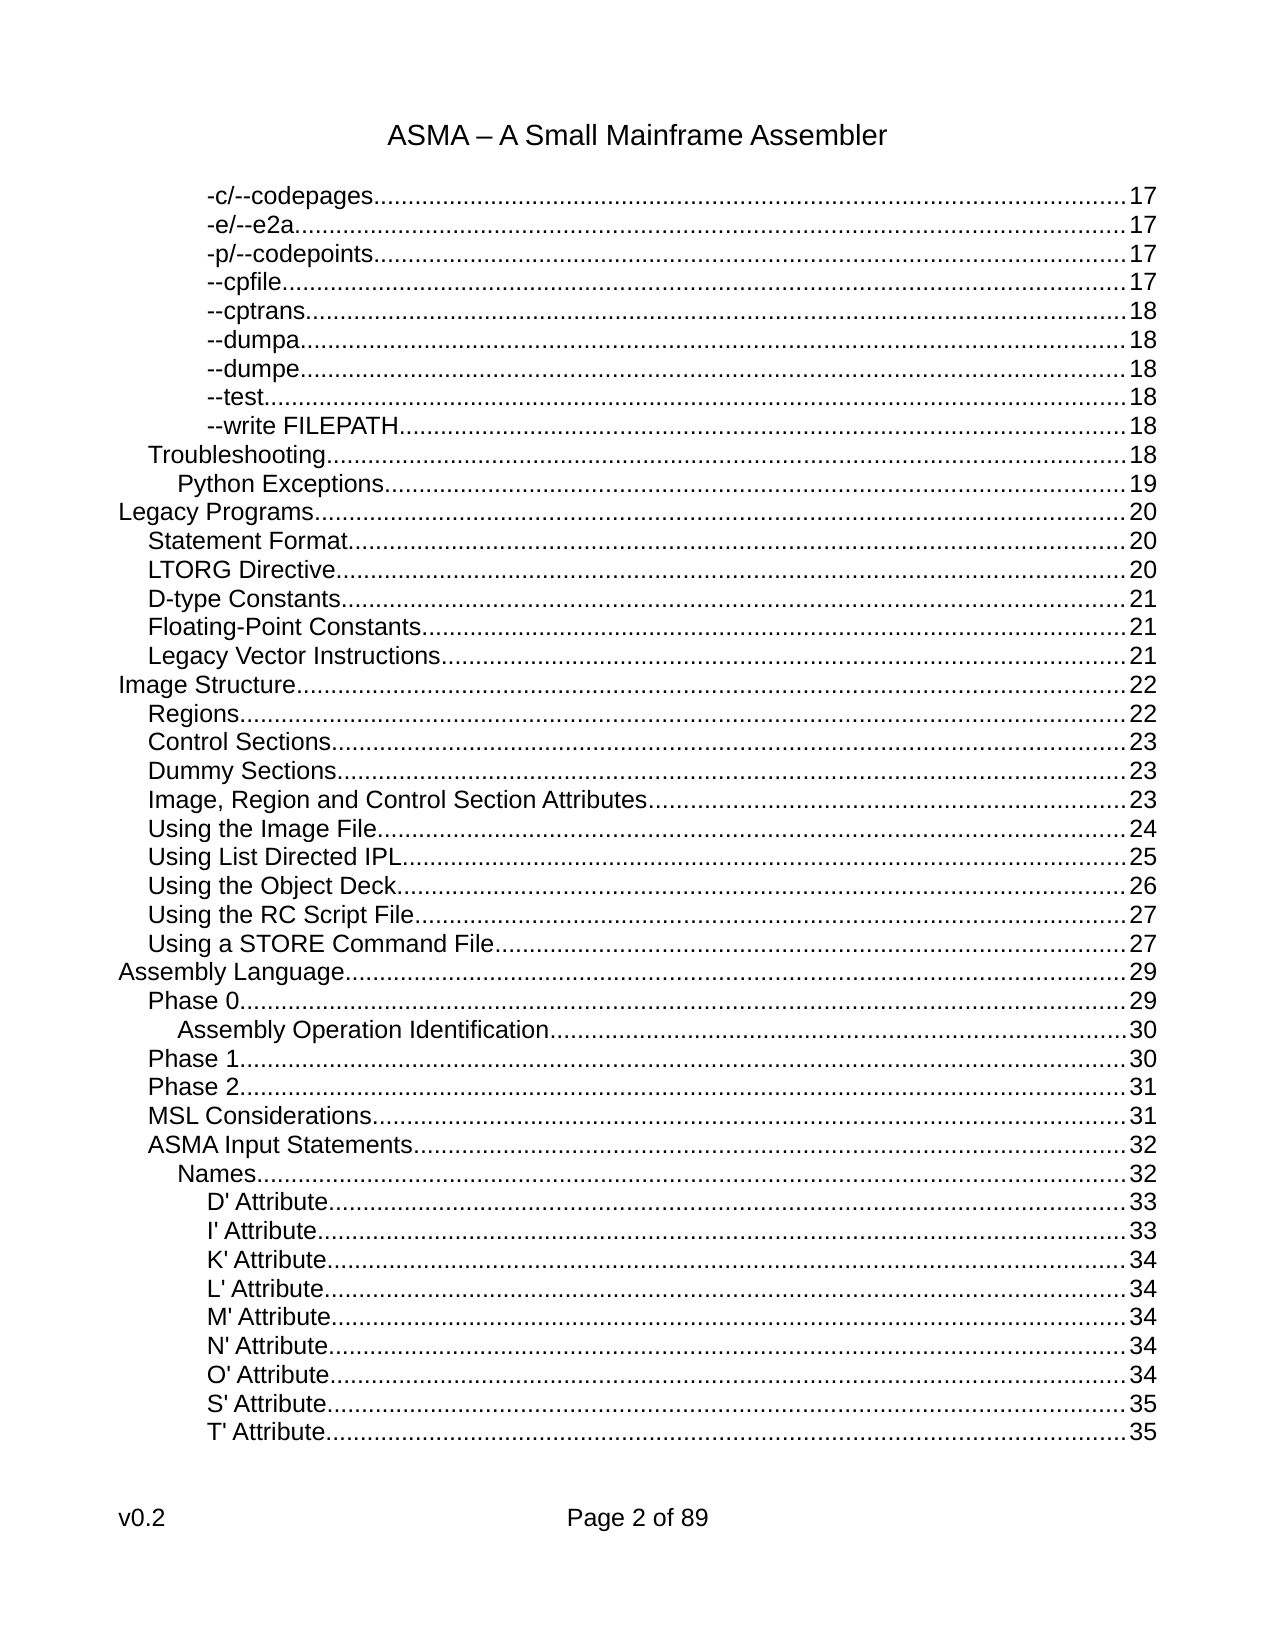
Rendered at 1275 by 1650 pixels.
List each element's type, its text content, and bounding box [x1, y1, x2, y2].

text LTORG Directive 20 [148, 555, 1157, 584]
text -p/--codepoints 17 [207, 239, 1157, 267]
text ASMA Input Statements 32 [148, 1130, 1157, 1159]
text Troubleshooting 18 [148, 440, 1157, 469]
text MSL Considerations 31 [148, 1101, 1157, 1130]
text Phase 2 31 [148, 1072, 1157, 1101]
text Regions 22 [148, 699, 1157, 727]
text Assembly Language 29 [118, 957, 1157, 986]
text Image, Region and Control Section Attributes 23 [148, 785, 1157, 814]
text Image Structure 22 [118, 670, 1157, 699]
text Using the Image File 24 [148, 814, 1157, 842]
text Phase 0 29 [148, 986, 1157, 1015]
text N' Attribute 34 [207, 1331, 1157, 1360]
text --dumpe 18 [207, 354, 1157, 382]
text --test 18 [207, 382, 1157, 411]
text S' Attribute 35 [207, 1389, 1157, 1417]
text Names 32 [177, 1159, 1157, 1187]
text --dumpa 18 [207, 325, 1157, 354]
text Dummy Sections 23 [148, 756, 1157, 785]
text Using the Object Deck 26 [148, 871, 1157, 900]
text Statement Format 20 [148, 526, 1157, 555]
text O' Attribute 34 [207, 1360, 1157, 1389]
text D' Attribute 33 [207, 1187, 1157, 1216]
text M' Attribute 34 [207, 1302, 1157, 1331]
text Using List Directed IPL 25 [148, 842, 1157, 871]
text Using a STORE Command File 27 [148, 929, 1157, 957]
text Python Exceptions 19 [177, 469, 1157, 497]
text -c/--codepages 17 [207, 181, 1157, 210]
text Phase 1 30 [148, 1044, 1157, 1072]
text --cpfile 17 [207, 267, 1157, 296]
text T' Attribute 35 [207, 1417, 1157, 1446]
text Floating-Point Constants 21 [148, 612, 1157, 641]
text Control Sections 23 [148, 727, 1157, 756]
text K' Attribute 34 [207, 1245, 1157, 1274]
text -e/--e2a 17 [207, 210, 1157, 239]
text --write FILEPATH 18 [207, 411, 1157, 440]
text I' Attribute 33 [207, 1216, 1157, 1245]
text L' Attribute 34 [207, 1274, 1157, 1302]
text Using the RC Script File 27 [148, 900, 1157, 929]
text Assembly Operation Identification 30 [177, 1015, 1157, 1044]
text Legacy Programs 20 [118, 497, 1157, 526]
text --cptrans 18 [207, 296, 1157, 325]
text D-type Constants 21 [148, 584, 1157, 612]
text Legacy Vector Instructions 21 [148, 641, 1157, 670]
